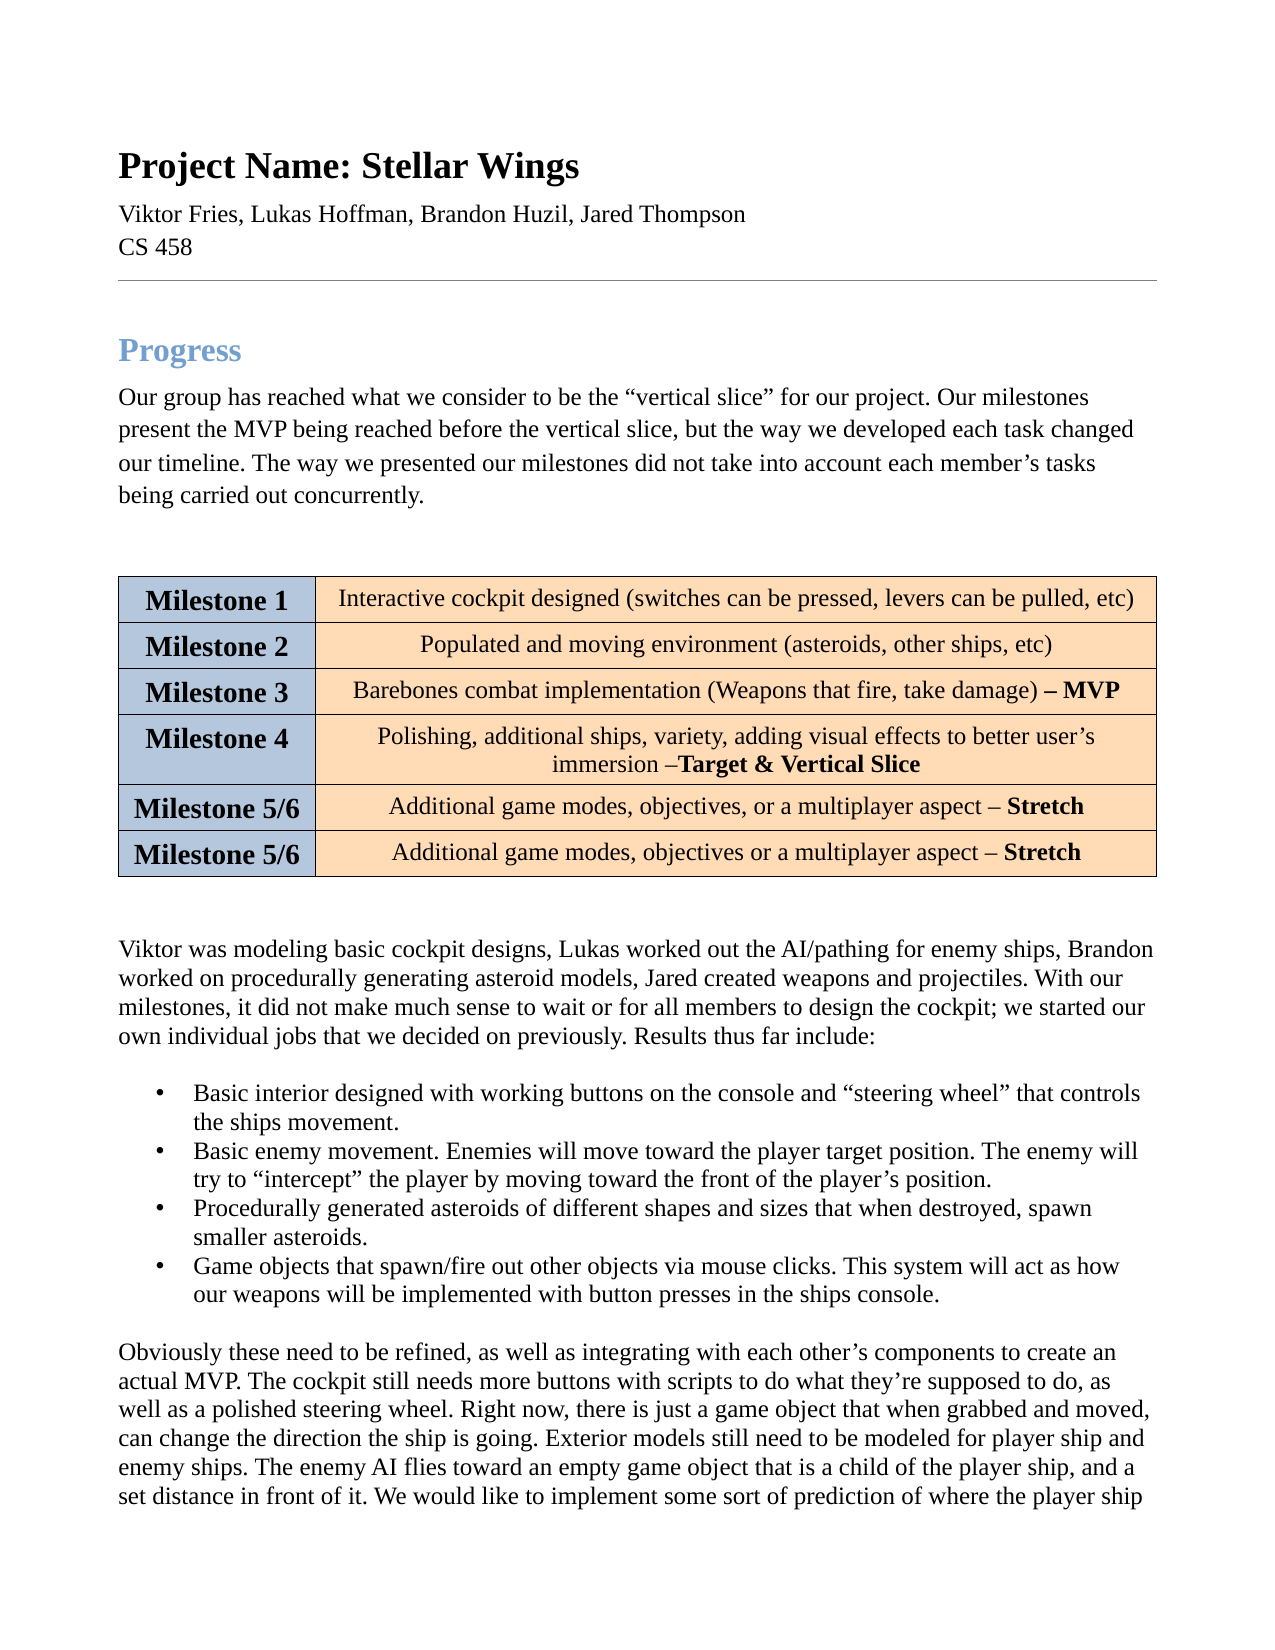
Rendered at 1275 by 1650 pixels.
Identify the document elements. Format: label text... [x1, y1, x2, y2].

table_cell Milestone 5/6 [119, 785, 315, 830]
list Game objects that spawn/fire out other objects via mouse clicks. This system will act as how our weapons will be implemented with button presses in the ships console. [156, 1251, 1157, 1308]
table_cell Milestone 4 [119, 715, 315, 784]
table_header Interactive cockpit designed (switches can be pressed, levers can be pulled, etc) [316, 577, 1156, 622]
text Our group has reached what we consider to be the “vertical slice” for our project. Our milestones present the MVP being reached before the vertical slice, but the way we developed each task changed our timeline. The way we presented our milestones did not take into account each member’s tasks being carried out concurrently. [118, 382, 1157, 509]
table_cell Milestone 5/6 [119, 831, 315, 876]
table_cell Populated and moving environment (asteroids, other ships, etc) [316, 623, 1156, 668]
table_cell Additional game modes, objectives, or a multiplayer aspect – Stretch [316, 785, 1156, 830]
text Viktor Fries, Lukas Hoffman, Brandon Huzil, Jared Thompson [118, 199, 1157, 228]
table_cell Additional game modes, objectives or a multiplayer aspect – Stretch [316, 831, 1156, 876]
subtitle Progress [118, 330, 1157, 369]
table_cell Milestone 3 [119, 669, 315, 714]
text Obviously these need to be refined, as well as integrating with each other’s components to create an actual MVP. The cockpit still needs more buttons with scripts to do what they’re supposed to do, as well as a polished steering wheel. Right now, there is just a game object that when grabbed and moved, can change the direction the ship is going. Exterior models still need to be modeled for player ship and enemy ships. The enemy AI flies toward an empty game object that is a child of the player ship, and a set distance in front of it. We would like to implement some sort of prediction of where the player ship [118, 1337, 1157, 1509]
list Basic enemy movement. Enemies will move toward the player target position. The enemy will try to “intercept” the player by moving toward the front of the player’s position. [156, 1136, 1157, 1193]
table_cell Barebones combat implementation (Weapons that fire, take damage) – MVP [316, 669, 1156, 714]
table_cell Polishing, additional ships, variety, adding visual effects to better user’s immersion –Target & Vertical Slice [316, 715, 1156, 784]
text CS 458 [118, 232, 1157, 261]
table_cell Milestone 2 [119, 623, 315, 668]
text Viktor was modeling basic cockpit designs, Lukas worked out the AI/pathing for enemy ships, Brandon worked on procedurally generating asteroid models, Jared created weapons and projectiles. With our milestones, it did not make much sense to wait or for all members to design the cockpit; we started our own individual jobs that we decided on previously. Results thus far include: [118, 934, 1157, 1049]
subtitle Project Name: Stellar Wings [118, 143, 1157, 187]
list Basic interior designed with working buttons on the console and “steering wheel” that controls the ships movement. [156, 1078, 1157, 1136]
table_header Milestone 1 [119, 577, 315, 622]
list Procedurally generated asteroids of different shapes and sizes that when destroyed, spawn smaller asteroids. [156, 1193, 1157, 1251]
